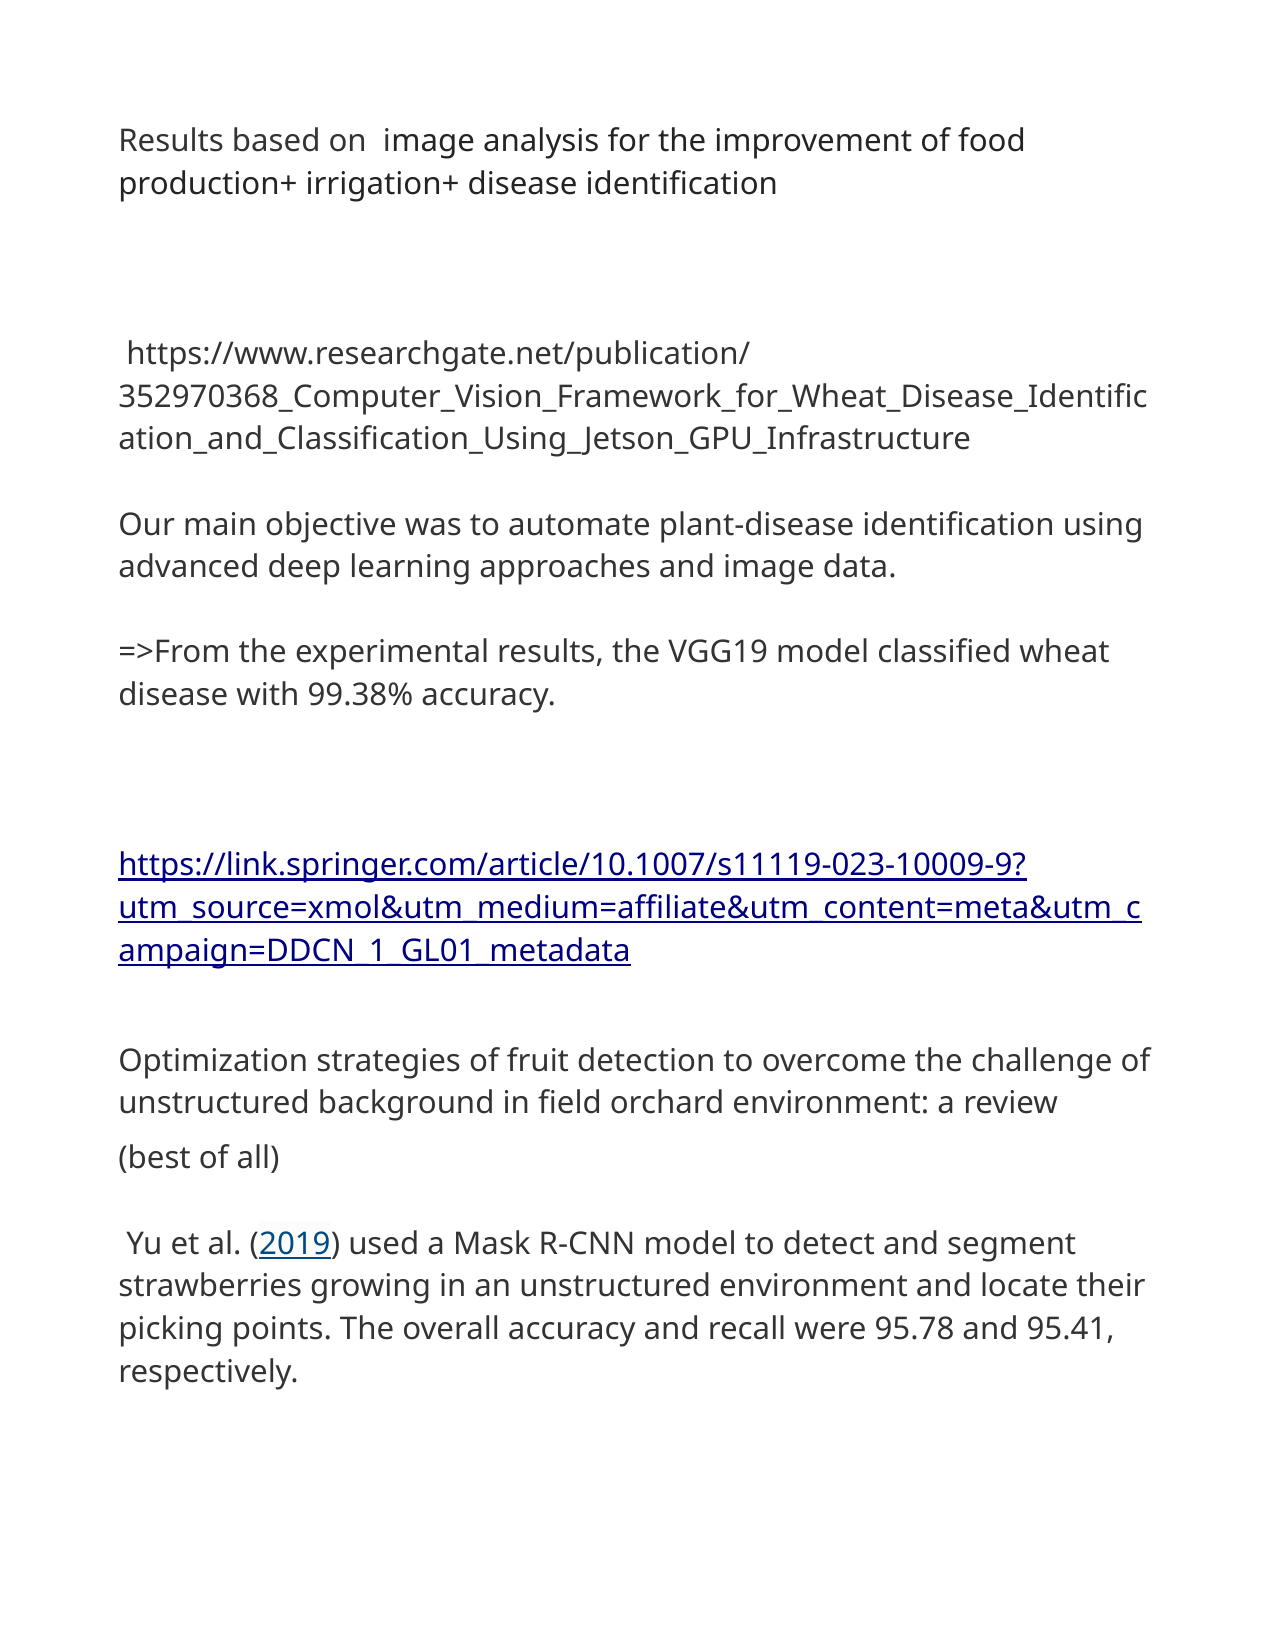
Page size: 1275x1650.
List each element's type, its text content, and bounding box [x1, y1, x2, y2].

text https://www.researchgate.net/publication/352970368_Computer_Vision_Framework_for_Wheat_Disease_Identification_and_Classification_Using_Jetson_GPU_Infrastructure [118, 331, 1157, 459]
subtitle Optimization strategies of fruit detection to overcome the challenge of unstructured background in field orchard environment: a review [118, 1038, 1157, 1123]
text (best of all) [118, 1136, 1157, 1178]
text =>From the experimental results, the VGG19 model classified wheat disease with 99.38% accuracy. [118, 629, 1157, 714]
text Yu et al. (2019) used a Mask R-CNN model to detect and segment strawberries growing in an unstructured environment and locate their picking points. The overall accuracy and recall were 95.78 and 95.41, respectively. [118, 1221, 1157, 1391]
text https://link.springer.com/article/10.1007/s11119-023-10009-9?utm_source=xmol&utm_medium=affiliate&utm_content=meta&utm_campaign=DDCN_1_GL01_metadata [118, 842, 1157, 970]
text Results based on image analysis for the improvement of food production+ irrigation+ disease identification [118, 118, 1157, 203]
text Our main objective was to automate plant-disease identification using advanced deep learning approaches and image data. [118, 502, 1157, 587]
